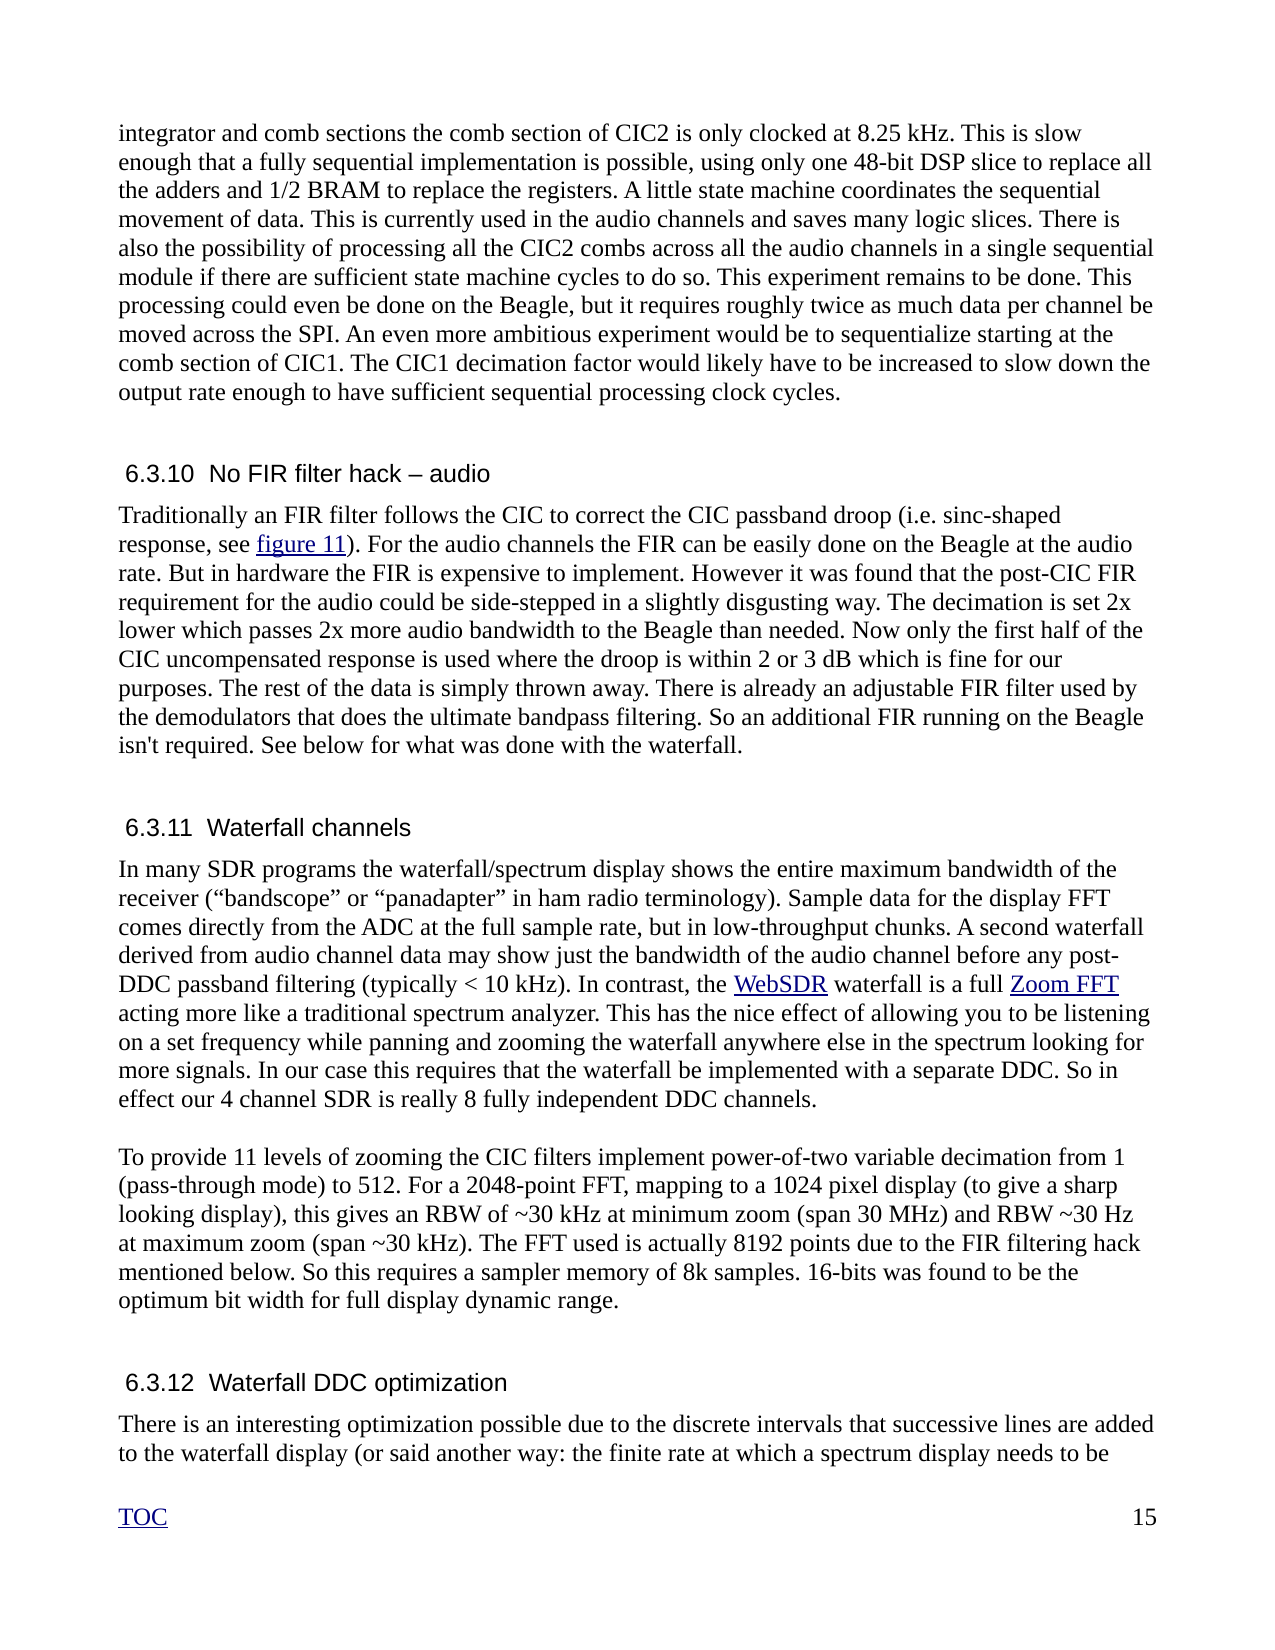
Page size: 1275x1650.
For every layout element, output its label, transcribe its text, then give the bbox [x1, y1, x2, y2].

subtitle Waterfall channels [118, 813, 1157, 842]
text In many SDR programs the waterfall/spectrum display shows the entire maximum bandwidth of the receiver (“bandscope” or “panadapter” in ham radio terminology). Sample data for the display FFT comes directly from the ADC at the full sample rate, but in low-throughput chunks. A second waterfall derived from audio channel data may show just the bandwidth of the audio channel before any post-DDC passband filtering (typically < 10 kHz). In contrast, the WebSDR waterfall is a full Zoom FFT acting more like a traditional spectrum analyzer. This has the nice effect of allowing you to be listening on a set frequency while panning and zooming the waterfall anywhere else in the spectrum looking for more signals. In our case this requires that the waterfall be implemented with a separate DDC. So in effect our 4 channel SDR is really 8 fully independent DDC channels. [118, 854, 1157, 1113]
text Traditionally an FIR filter follows the CIC to correct the CIC passband droop (i.e. sinc-shaped response, see figure 11). For the audio channels the FIR can be easily done on the Beagle at the audio rate. But in hardware the FIR is expensive to implement. However it was found that the post-CIC FIR requirement for the audio could be side-stepped in a slightly disgusting way. The decimation is set 2x lower which passes 2x more audio bandwidth to the Beagle than needed. Now only the first half of the CIC uncompensated response is used where the droop is within 2 or 3 dB which is fine for our purposes. The rest of the data is simply thrown away. There is already an adjustable FIR filter used by the demodulators that does the ultimate bandpass filtering. So an additional FIR running on the Beagle isn't required. See below for what was done with the waterfall. [118, 501, 1157, 759]
text integrator and comb sections the comb section of CIC2 is only clocked at 8.25 kHz. This is slow enough that a fully sequential implementation is possible, using only one 48-bit DSP slice to replace all the adders and 1/2 BRAM to replace the registers. A little state machine coordinates the sequential movement of data. This is currently used in the audio channels and saves many logic slices. There is also the possibility of processing all the CIC2 combs across all the audio channels in a single sequential module if there are sufficient state machine cycles to do so. This experiment remains to be done. This processing could even be done on the Beagle, but it requires roughly twice as much data per channel be moved across the SPI. An even more ambitious experiment would be to sequentialize starting at the comb section of CIC1. The CIC1 decimation factor would likely have to be increased to slow down the output rate enough to have sufficient sequential processing clock cycles. [118, 118, 1157, 406]
text There is an interesting optimization possible due to the discrete intervals that successive lines are added to the waterfall display (or said another way: the finite rate at which a spectrum display needs to be [118, 1409, 1157, 1467]
subtitle Waterfall DDC optimization [118, 1368, 1157, 1397]
subtitle No FIR filter hack – audio [118, 459, 1157, 488]
text To provide 11 levels of zooming the CIC filters implement power-of-two variable decimation from 1 (pass-through mode) to 512. For a 2048-point FFT, mapping to a 1024 pixel display (to give a sharp looking display), this gives an RBW of ~30 kHz at minimum zoom (span 30 MHz) and RBW ~30 Hz at maximum zoom (span ~30 kHz). The FFT used is actually 8192 points due to the FIR filtering hack mentioned below. So this requires a sampler memory of 8k samples. 16-bits was found to be the optimum bit width for full display dynamic range. [118, 1142, 1157, 1314]
